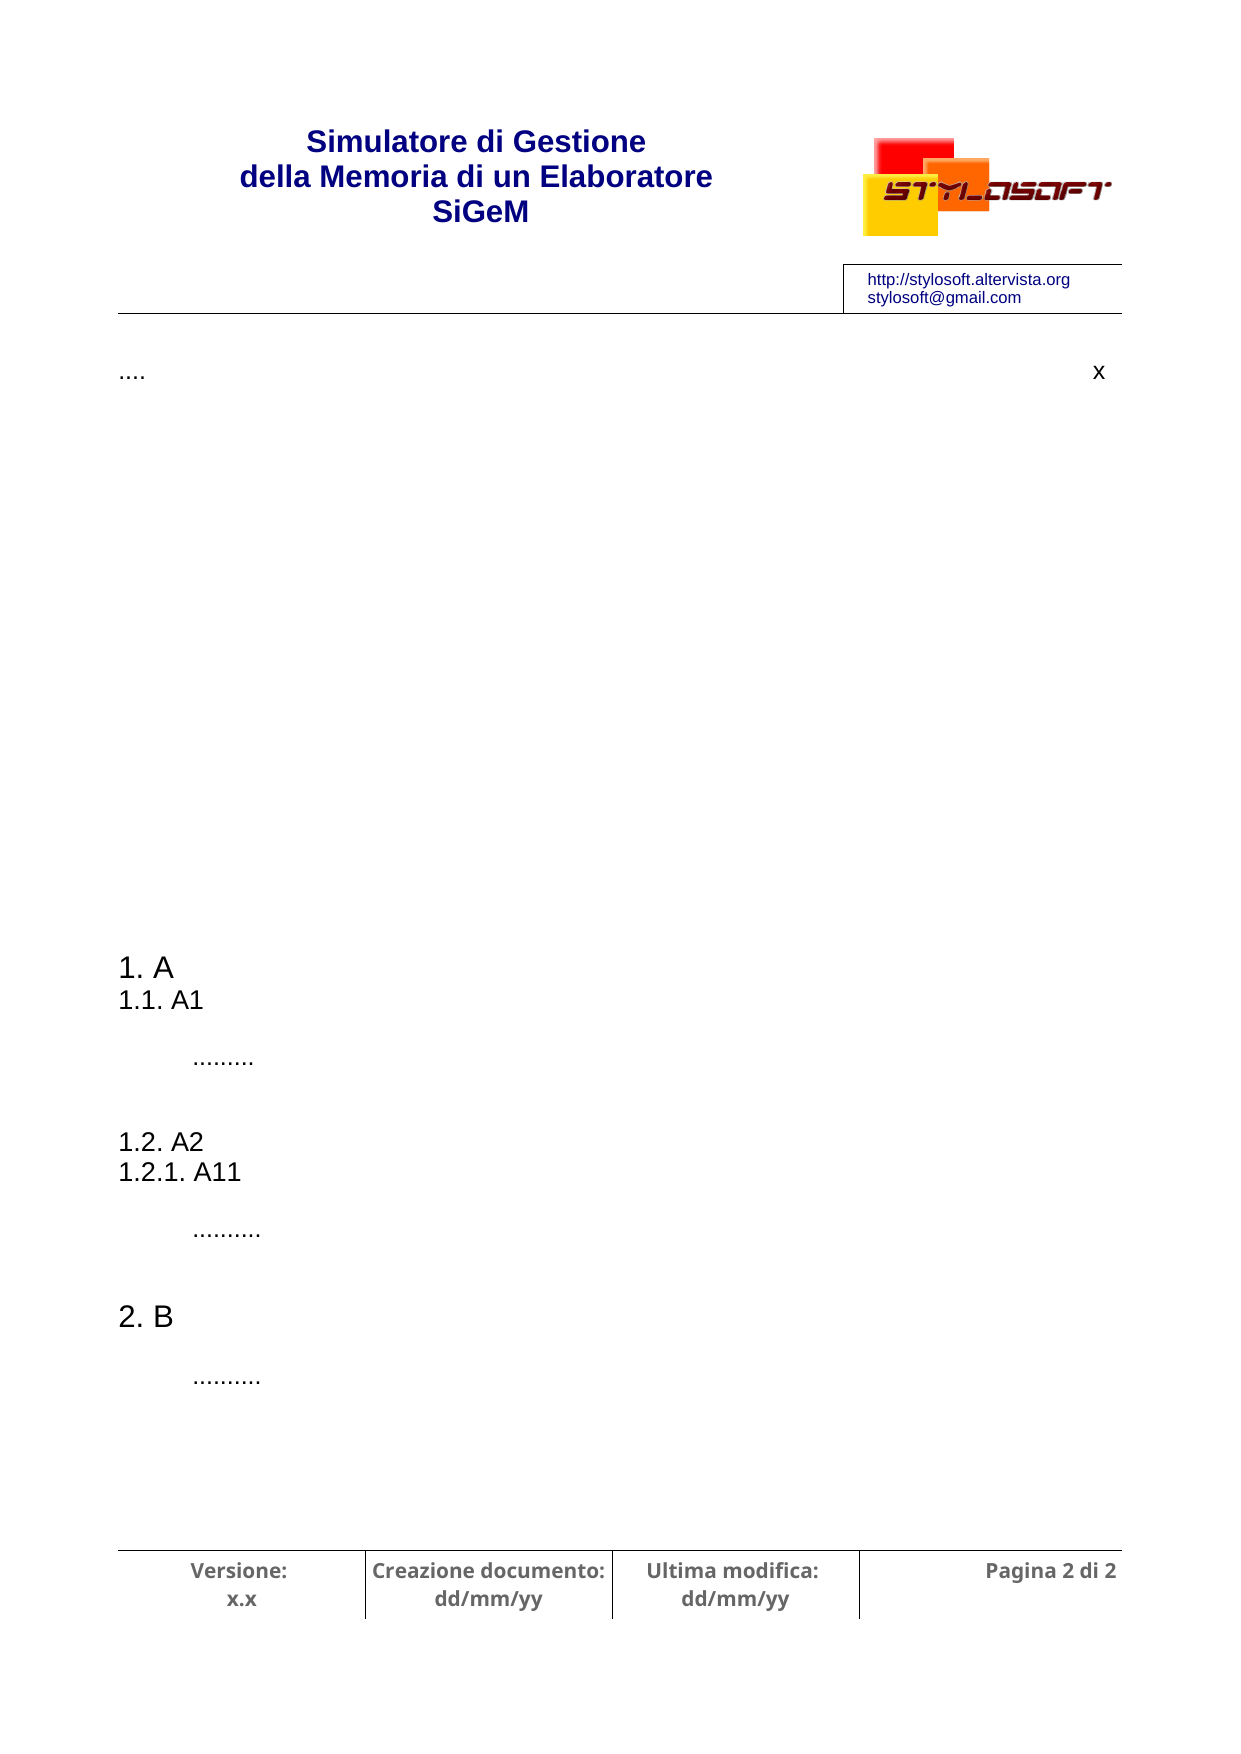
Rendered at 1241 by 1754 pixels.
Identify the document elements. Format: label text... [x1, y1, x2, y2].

text .......... [118, 1215, 1122, 1243]
table_header .... [118, 357, 1076, 384]
text .......... [118, 1362, 1122, 1390]
table_header x [1076, 357, 1122, 384]
text 2. B [118, 1299, 1122, 1334]
text ......... [118, 1043, 1122, 1071]
picture [848, 123, 1117, 247]
text 1. A [118, 950, 1122, 985]
text 1.2. A2 [118, 1127, 1122, 1157]
text 1.1. A1 [118, 985, 1122, 1015]
text 1.2.1. A11 [118, 1157, 1122, 1187]
